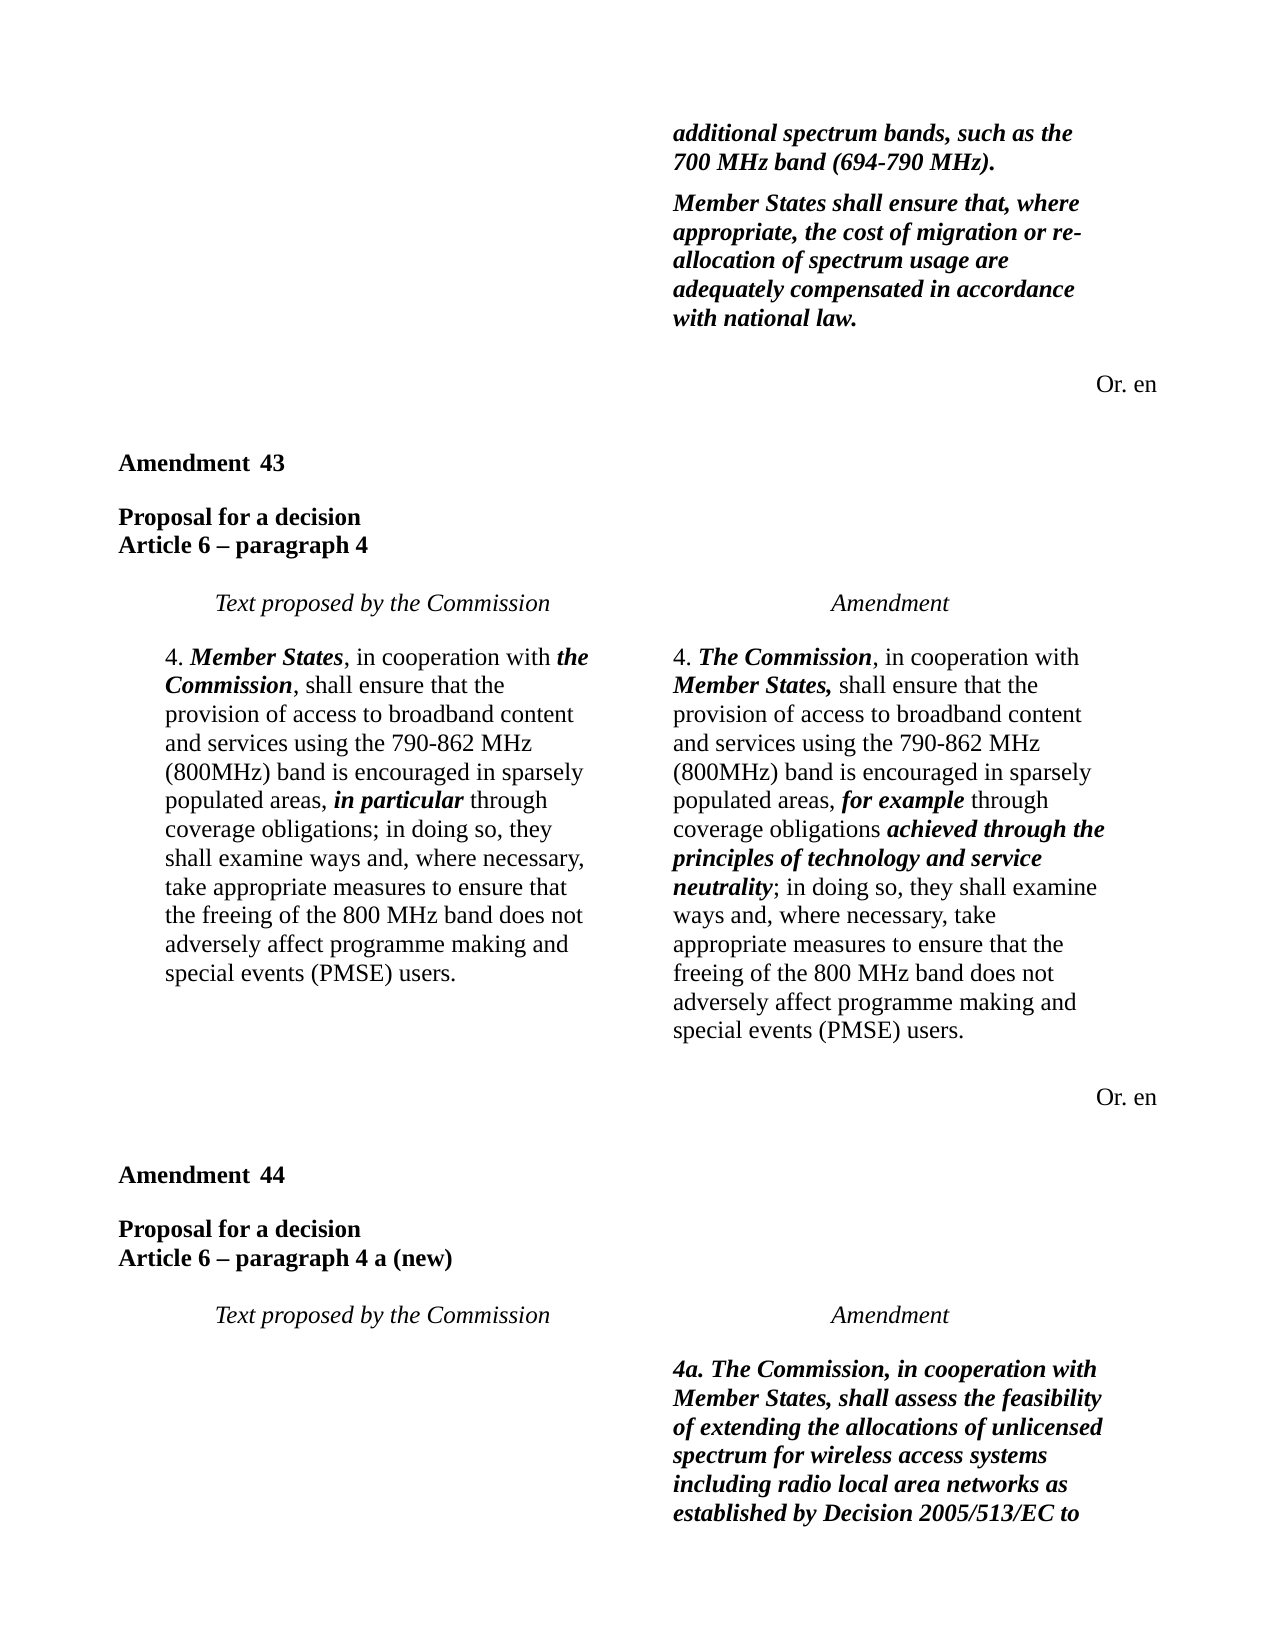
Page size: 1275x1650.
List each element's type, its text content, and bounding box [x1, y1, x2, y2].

table_cell Amendment [638, 1301, 1145, 1354]
table_cell [130, 188, 637, 344]
table_cell Text proposed by the Commission [130, 1301, 637, 1354]
table_cell Amendment [638, 588, 1145, 642]
table_cell additional spectrum bands, such as the 700 MHz band (694-790 MHz). [638, 118, 1145, 188]
text <DocAmend>Proposal for a decision</DocAmend> [118, 502, 1157, 531]
table_cell Text proposed by the Commission [130, 588, 637, 642]
text <Article>Article 6 – paragraph 4</Article> [118, 531, 1157, 559]
table_cell 4. Member States, in cooperation with the Commission, shall ensure that the provision of access to broadband content and services using the 790-862 MHz (800MHz) band is encouraged in sparsely populated areas, in particular through coverage obligations; in doing so, they shall examine ways and, where necessary, take appropriate measures to ensure that the freeing of the 800 MHz band does not adversely affect programme making and special events (PMSE) users. [130, 642, 637, 1057]
table_cell 4. The Commission, in cooperation with Member States, shall ensure that the provision of access to broadband content and services using the 790-862 MHz (800MHz) band is encouraged in sparsely populated areas, for example through coverage obligations achieved through the principles of technology and service neutrality; in doing so, they shall examine ways and, where necessary, take appropriate measures to ensure that the freeing of the 800 MHz band does not adversely affect programme making and special events (PMSE) users. [638, 642, 1145, 1057]
table_cell 4a. The Commission, in cooperation with Member States, shall assess the feasibility of extending the allocations of unlicensed spectrum for wireless access systems including radio local area networks as established by Decision 2005/513/EC to [638, 1354, 1145, 1527]
text <DocAmend>Proposal for a decision</DocAmend> [118, 1214, 1157, 1243]
text <Article>Article 6 – paragraph 4 a (new)</Article> [118, 1243, 1157, 1272]
table_header [130, 559, 1145, 588]
table_cell [130, 118, 637, 188]
text <Amend>Amendment <NumAm>43</NumAm> [118, 448, 1157, 477]
table_cell [130, 1354, 637, 1527]
table_cell Member States shall ensure that, where appropriate, the cost of migration or re-allocation of spectrum usage are adequately compensated in accordance with national law. [638, 188, 1145, 344]
text <Amend>Amendment <NumAm>44</NumAm> [118, 1161, 1157, 1189]
text Or. <Original>{EN}en</Original> [118, 1082, 1157, 1111]
text Or. <Original>{EN}en</Original> [118, 369, 1157, 398]
table_header [130, 1272, 1145, 1301]
